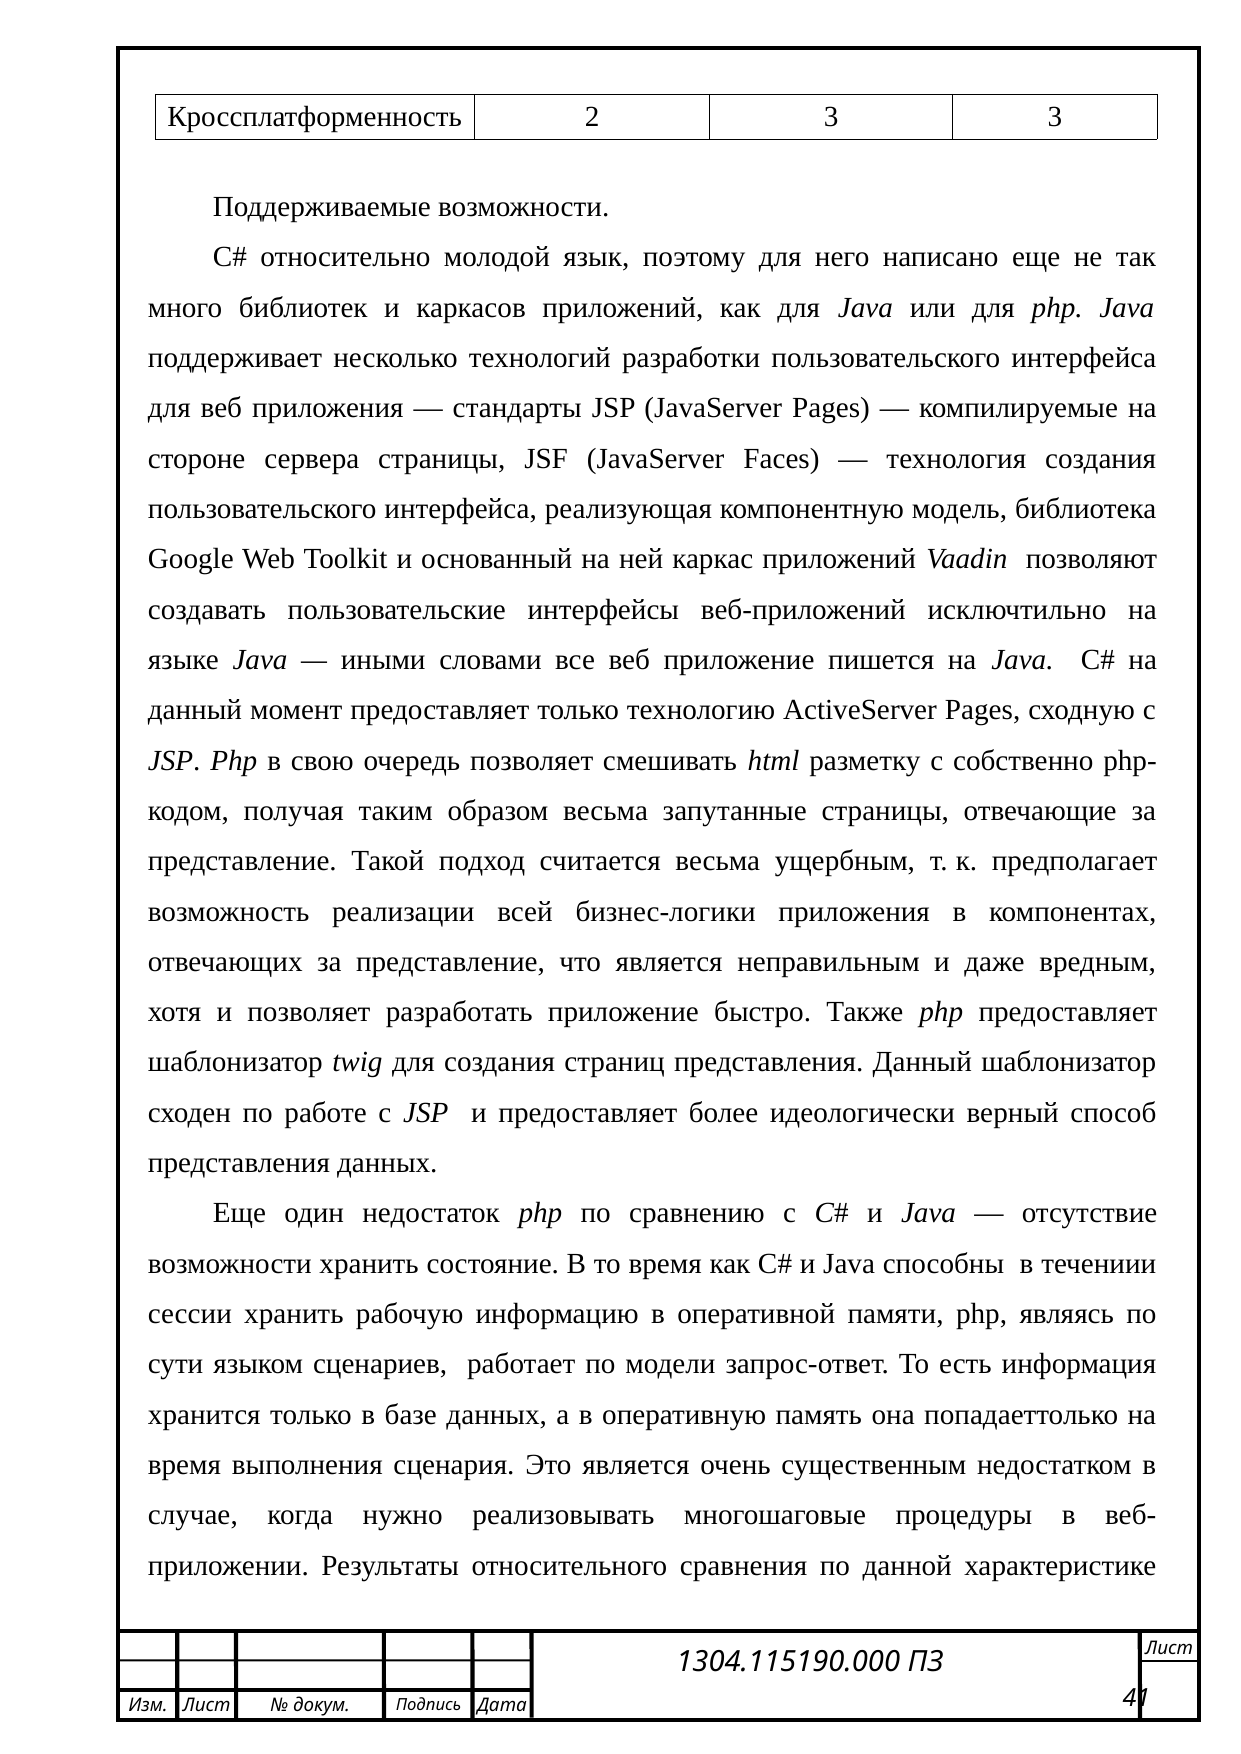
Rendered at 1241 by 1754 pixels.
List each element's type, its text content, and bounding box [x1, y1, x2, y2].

table_cell 3 [710, 95, 952, 139]
text Еще один недостаток php по сравнению с C# и Java — отсутствие возможности хранить состояние. В то время как C# и Java способны в течениии сессии хранить рабочую информацию в оперативной памяти, php, являясь по сути языком сценариев, работает по модели запрос-ответ. То есть информация хранится только в базе данных, а в оперативную память она попадаеттолько на время выполнения сценария. Это является очень существенным недостатком в случае, когда нужно реализовывать многошаговые процедуры в веб-приложении. Результаты относительного сравнения по данной характеристике [148, 1196, 1157, 1581]
table_cell 3 [953, 95, 1157, 139]
text Поддерживаемые возможности. [148, 189, 1157, 223]
table_cell 2 [475, 95, 709, 139]
text C# относительно молодой язык, поэтому для него написано еще не так много библиотек и каркасов приложений, как для Java или для php. Java поддерживает несколько технологий разработки пользовательского интерфейса для веб приложения — стандарты JSP (JavaServer Pages) — компилируемые на стороне сервера страницы, JSF (JavaServer Faces) — технология создания пользовательского интерфейса, реализующая компонентную модель, библиотека Google Web Toolkit и основанный на ней каркас приложений Vaadin позволяют создавать пользовательские интерфейсы веб-приложений исключтильно на языке Java — иными словами все веб приложение пишется на Java. С# на данный момент предоставляет только технологию ActiveServer Pages, сходную с JSP. Php в свою очередь позволяет смешивать html разметку с собственно php-кодом, получая таким образом весьма запутанные страницы, отвечающие за представление. Такой подход считается весьма ущербным, т. к. предполагает возможность реализации всей бизнес-логики приложения в компонентах, отвечающих за представление, что является неправильным и даже вредным, хотя и позволяет разработать приложение быстро. Также php предоставляет шаблонизатор twig для создания страниц представления. Данный шаблонизатор сходен по работе с JSP и предоставляет более идеологически верный способ представления данных. [148, 239, 1157, 1179]
table_cell Кроссплатформенность [156, 95, 474, 139]
